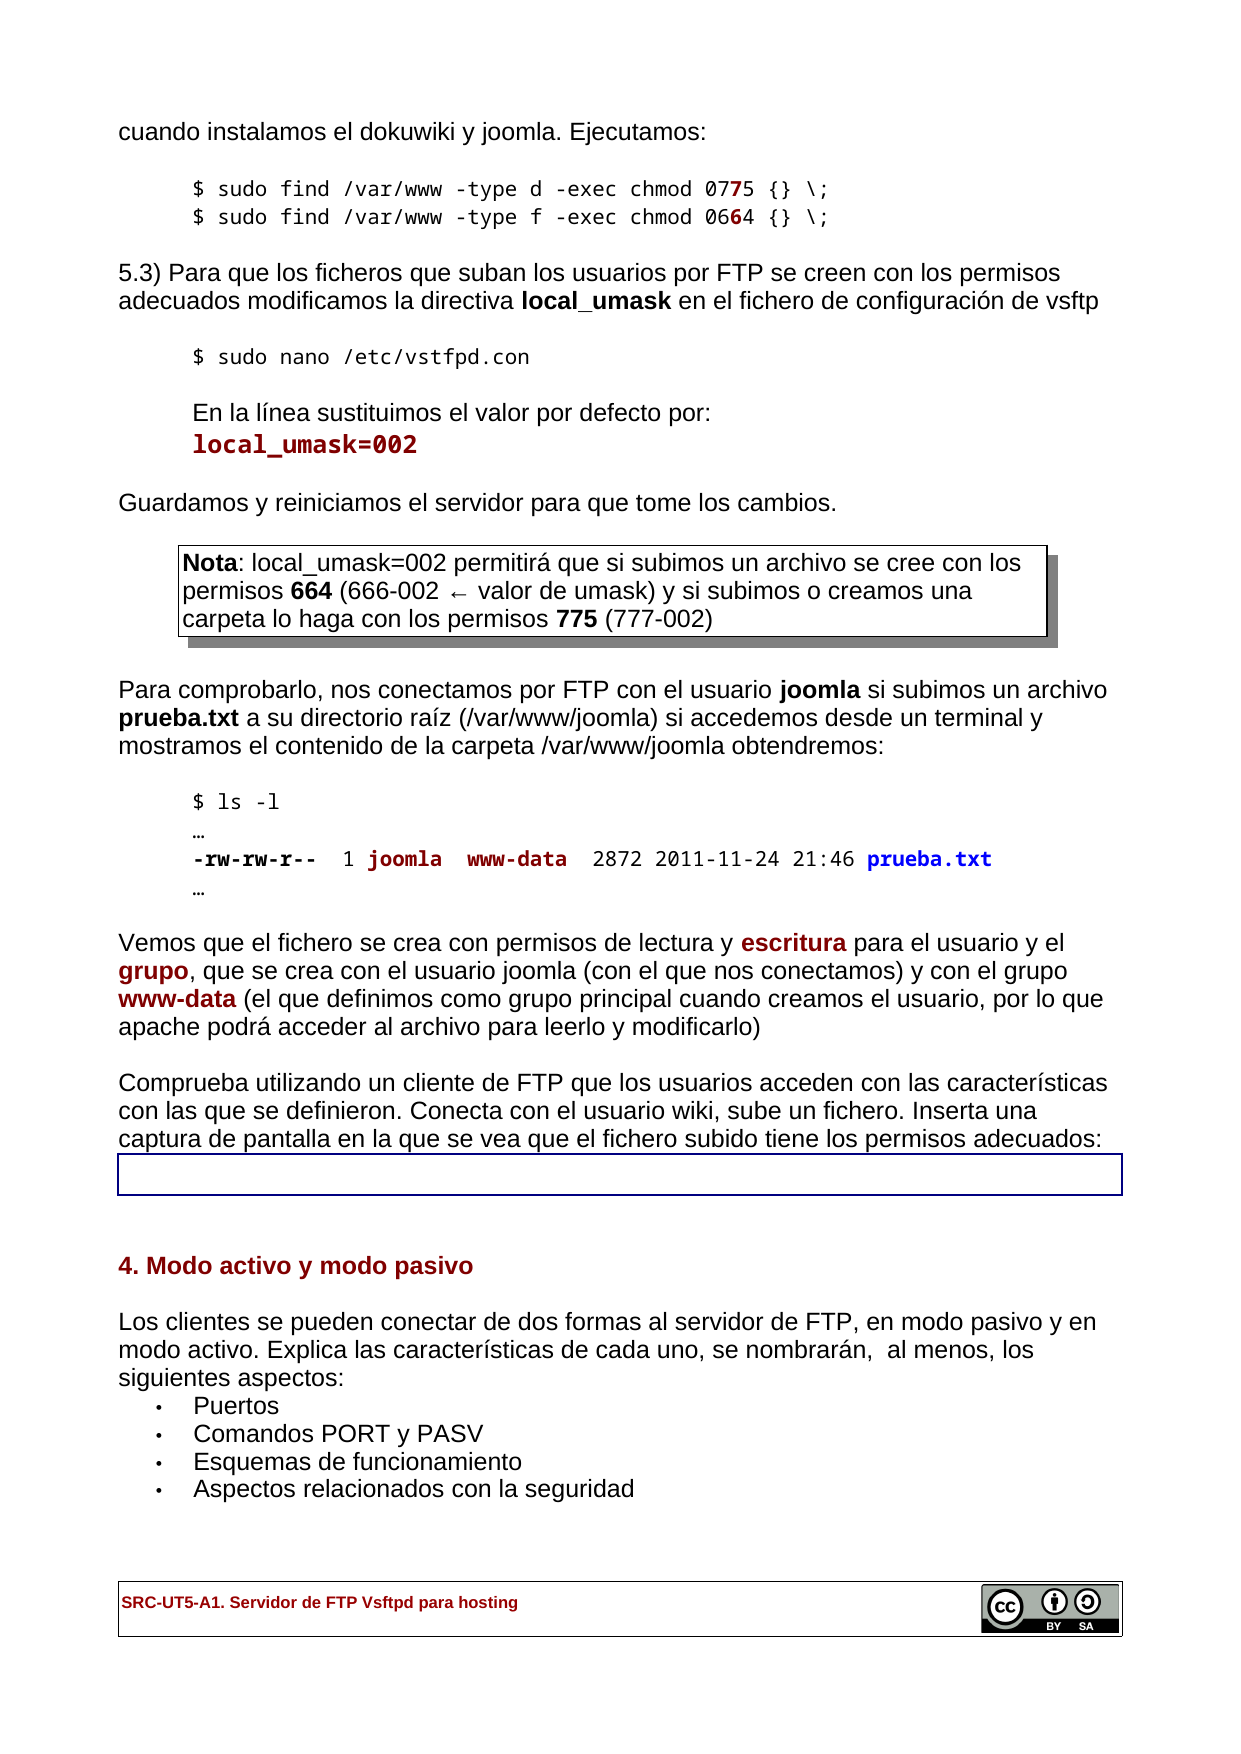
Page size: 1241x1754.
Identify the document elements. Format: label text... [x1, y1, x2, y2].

text $ sudo nano /etc/vstfpd.con [192, 342, 1122, 371]
text cuando instalamos el dokuwiki y joomla. Ejecutamos: [118, 118, 1122, 146]
text Los clientes se pueden conectar de dos formas al servidor de FTP, en modo pasivo y en modo activo. Explica las características de cada uno, se nombrarán, al menos, los siguientes aspectos: [118, 1308, 1122, 1391]
text $ sudo find /var/www -type f -exec chmod 0664 {} \; [192, 202, 1122, 231]
text … [192, 816, 1122, 844]
text Para comprobarlo, nos conectamos por FTP con el usuario joomla si subimos un archivo prueba.txt a su directorio raíz (/var/www/joomla) si accedemos desde un terminal y mostramos el contenido de la carpeta /var/www/joomla obtendremos: [118, 676, 1122, 759]
text En la línea sustituimos el valor por defecto por: [192, 399, 1122, 427]
list Puertos [156, 1391, 1122, 1419]
list Comandos PORT y PASV [156, 1419, 1122, 1447]
text 5.3) Para que los ficheros que suban los usuarios por FTP se creen con los permisos adecuados modificamos la directiva local_umask en el fichero de configuración de vsftp [118, 259, 1122, 314]
text local_umask=002 [192, 427, 1122, 461]
text 4. Modo activo y modo pasivo [118, 1252, 1122, 1280]
text … [192, 873, 1122, 901]
text Guardamos y reiniciamos el servidor para que tome los cambios. [118, 489, 1122, 517]
text Vemos que el fichero se crea con permisos de lectura y escritura para el usuario y el grupo, que se crea con el usuario joomla (con el que nos conectamos) y con el grupo www-data (el que definimos como grupo principal cuando creamos el usuario, por lo que apache podrá acceder al archivo para leerlo y modificarlo) [118, 929, 1122, 1041]
list Esquemas de funcionamiento [156, 1447, 1122, 1475]
text Comprueba utilizando un cliente de FTP que los usuarios acceden con las características con las que se definieron. Conecta con el usuario wiki, sube un fichero. Inserta una captura de pantalla en la que se vea que el fichero subido tiene los permisos adecuados: [118, 1069, 1122, 1152]
table_header [119, 1155, 1121, 1194]
text $ sudo find /var/www -type d -exec chmod 0775 {} \; [192, 174, 1122, 202]
text $ ls -l [192, 787, 1122, 816]
text -rw-rw-r-- 1 joomla www-data 2872 2011-11-24 21:46 prueba.txt [192, 844, 1122, 873]
picture [981, 1584, 1119, 1633]
list Aspectos relacionados con la seguridad [156, 1475, 1122, 1503]
text Nota: local_umask=002 permitirá que si subimos un archivo se cree con los permisos 664 (666-002 ← valor de umask) y si subimos o creamos una carpeta lo haga con los permisos 775 (777-002) [179, 546, 1046, 636]
